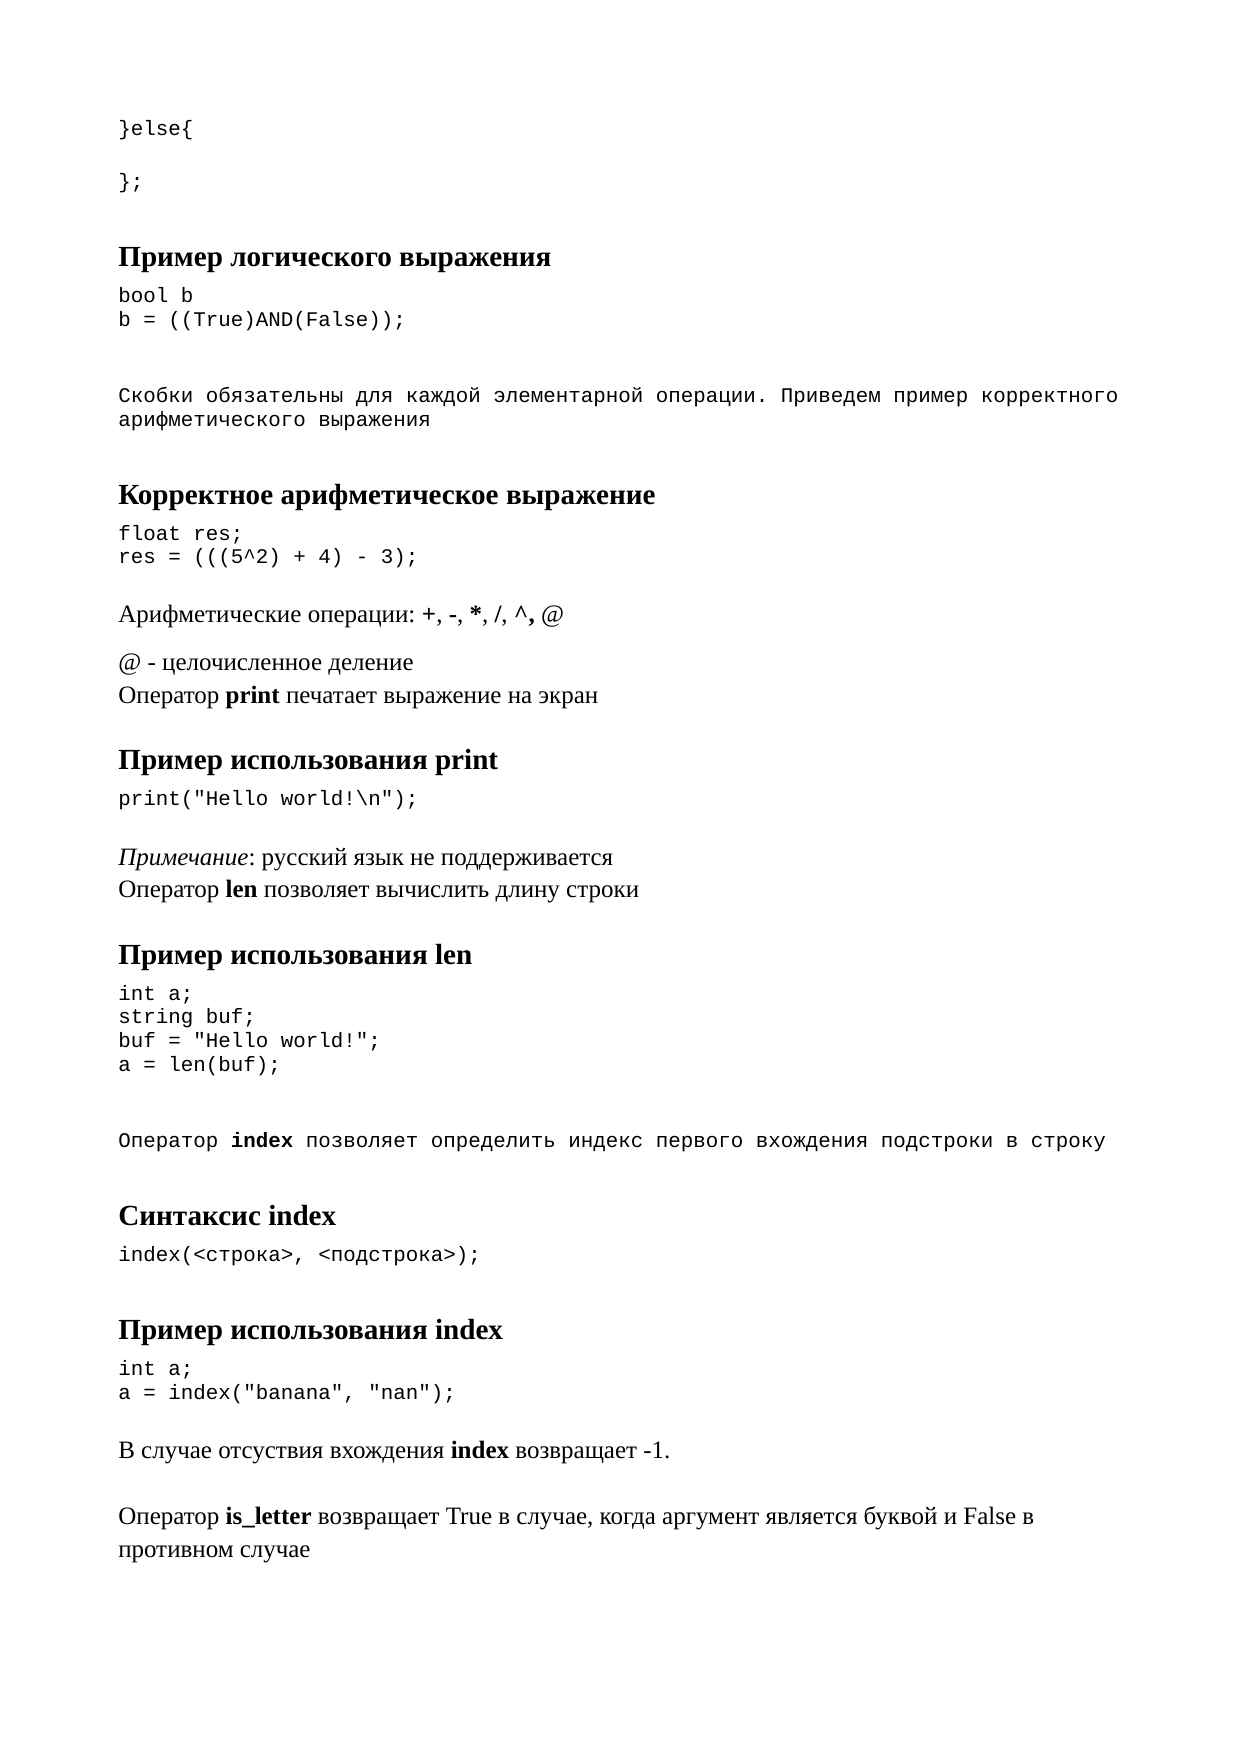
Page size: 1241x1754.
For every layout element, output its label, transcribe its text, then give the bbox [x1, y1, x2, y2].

text print("Hello world!\n"); [118, 788, 1122, 812]
subtitle Корректное арифметическое выражение [118, 477, 1122, 510]
subtitle Синтаксис index [118, 1198, 1122, 1232]
text @ - целочисленное деление Оператор print печатает выражение на экран [118, 647, 1122, 709]
text index(<строка>, <подстрока>); [118, 1244, 1122, 1268]
text b = ((True)AND(False)); [118, 309, 1122, 332]
text В случае отсуствия вхождения index возвращает -1. Оператор is_letter возвращает True в случае, когда аргумент является буквой и False в противном случае [118, 1435, 1122, 1563]
text bool b [118, 285, 1122, 309]
text float res; [118, 523, 1122, 546]
subtitle Пример логического выражения [118, 239, 1122, 272]
text }else{ [118, 118, 1122, 142]
text res = (((5^2) + 4) - 3); [118, 546, 1122, 570]
text Cкобки обязательны для каждой элементарной операции. Приведем пример корректного арифметического выражения [118, 362, 1122, 433]
text }; [118, 171, 1122, 195]
text buf = "Hello world!"; [118, 1030, 1122, 1054]
subtitle Пример использования print [118, 742, 1122, 776]
text int a; [118, 1358, 1122, 1382]
subtitle Пример использования index [118, 1312, 1122, 1346]
text Примечание: русский язык не поддерживается Оператор len позволяет вычислить длину строки [118, 842, 1122, 903]
text a = index("banana", "nan"); [118, 1382, 1122, 1405]
text Оператор index позволяет определить индекс первого вхождения подстроки в строку [118, 1107, 1122, 1154]
text int a; [118, 983, 1122, 1006]
text a = len(buf); [118, 1054, 1122, 1077]
text string buf; [118, 1006, 1122, 1030]
text Арифметические операции: +, -, *, /, ^, @ [118, 599, 1122, 628]
subtitle Пример использования len [118, 937, 1122, 970]
